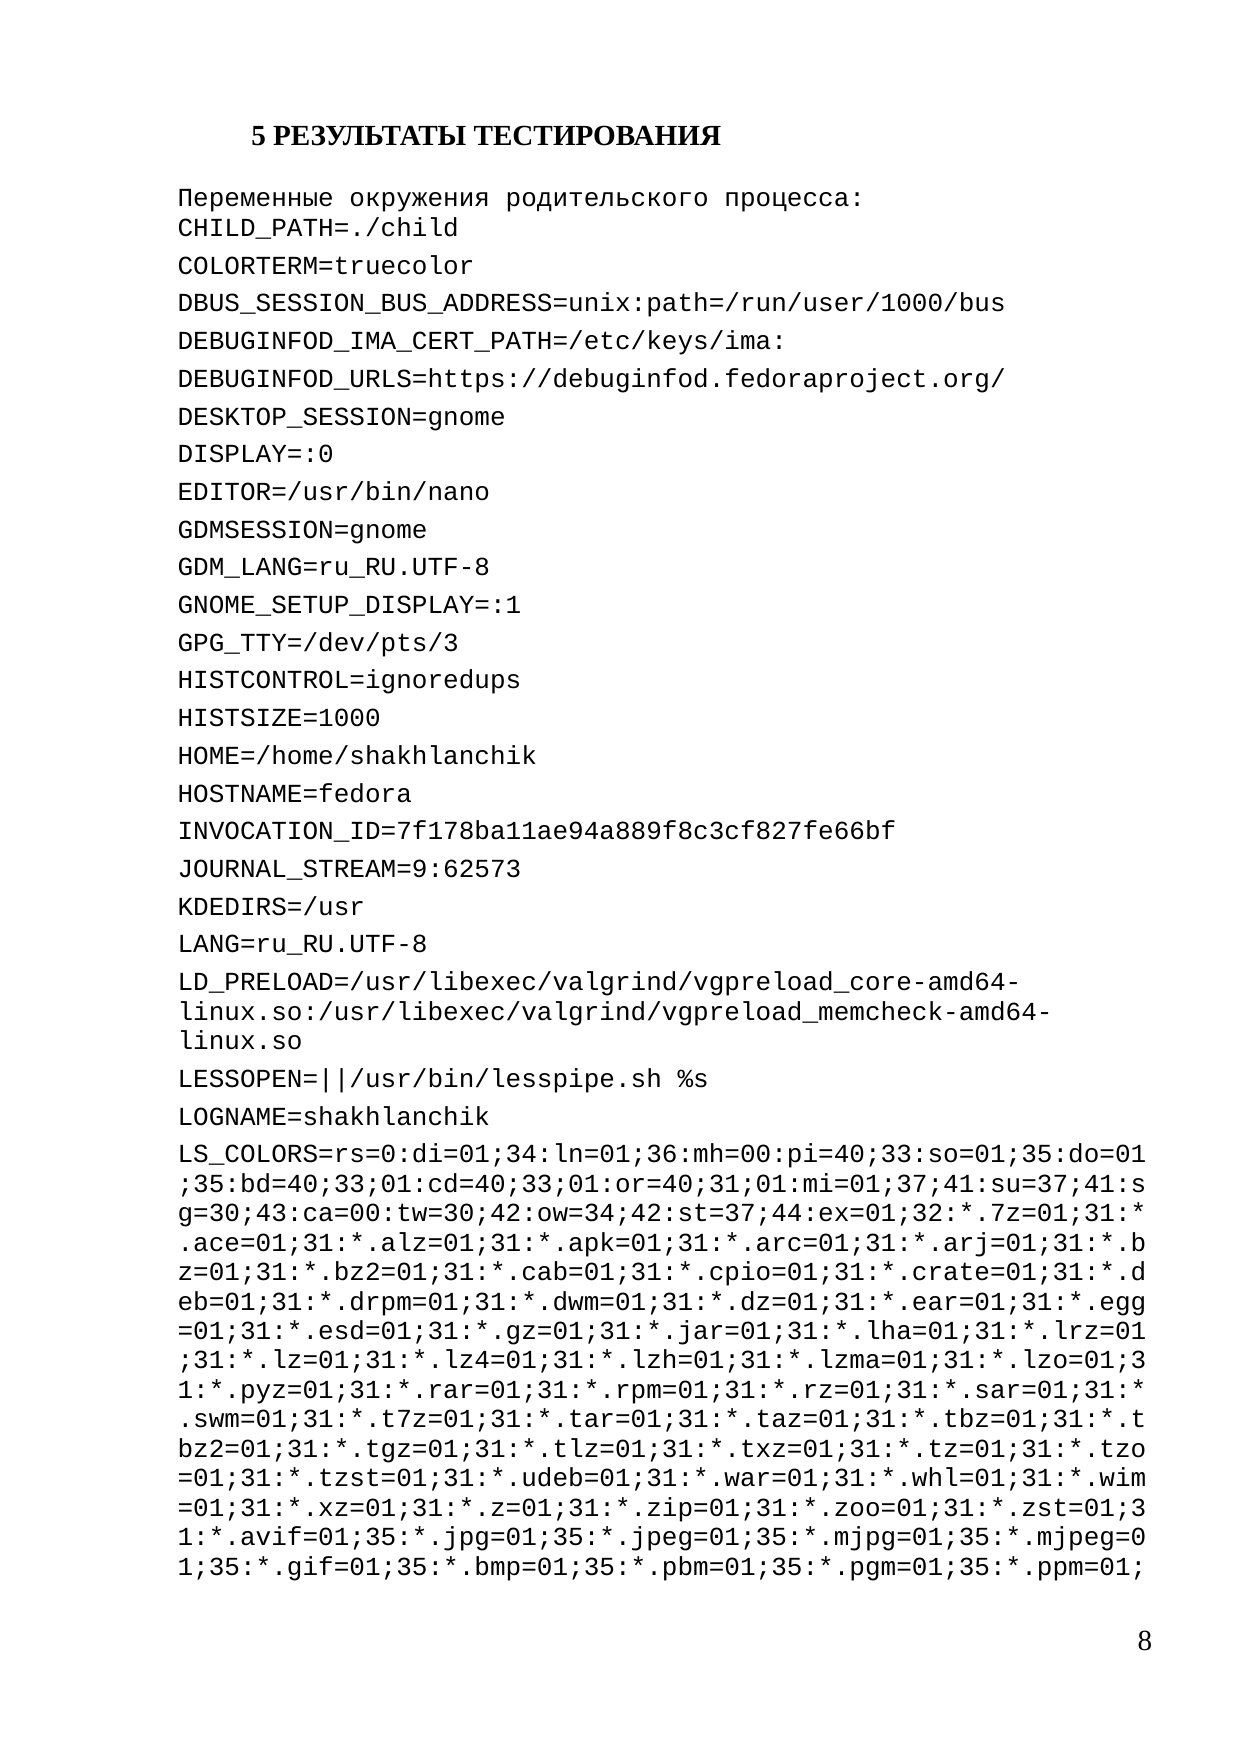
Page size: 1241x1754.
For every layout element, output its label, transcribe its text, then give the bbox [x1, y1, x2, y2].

text DBUS_SESSION_BUS_ADDRESS=unix:path=/run/user/1000/bus [177, 290, 1154, 319]
text COLORTERM=truecolor [177, 252, 1154, 282]
text HOSTNAME=fedora [177, 780, 1154, 810]
text HISTSIZE=1000 [177, 705, 1154, 734]
text GDM_LANG=ru_RU.UTF-8 [177, 554, 1154, 583]
text GDMSESSION=gnome [177, 516, 1154, 546]
text JOURNAL_STREAM=9:62573 [177, 856, 1154, 885]
text GNOME_SETUP_DISPLAY=:1 [177, 592, 1154, 621]
text HOME=/home/shakhlanchik [177, 743, 1154, 772]
text 5 РЕЗУЛЬТАТЫ ТЕСТИРОВАНИЯ [721, 118, 1152, 152]
text DISPLAY=:0 [177, 441, 1154, 470]
text Переменные окружения родительского процесса: CHILD_PATH=./child [177, 185, 1154, 244]
text LOGNAME=shakhlanchik [177, 1103, 1154, 1133]
text INVOCATION_ID=7f178ba11ae94a889f8c3cf827fe66bf [177, 818, 1154, 847]
text LANG=ru_RU.UTF-8 [177, 931, 1154, 961]
text GPG_TTY=/dev/pts/3 [177, 629, 1154, 659]
text EDITOR=/usr/bin/nano [177, 479, 1154, 508]
text DESKTOP_SESSION=gnome [177, 403, 1154, 433]
text DEBUGINFOD_IMA_CERT_PATH=/etc/keys/ima: [177, 328, 1154, 357]
text LESSOPEN=||/usr/bin/lesspipe.sh %s [177, 1066, 1154, 1095]
text KDEDIRS=/usr [177, 893, 1154, 923]
text HISTCONTROL=ignoredups [177, 667, 1154, 697]
text LS_COLORS=rs=0:di=01;34:ln=01;36:mh=00:pi=40;33:so=01;35:do=01;35:bd=40;33;01:cd=40;33;01:or=40;31;01:mi=01;37;41:su=37;41:sg=30;43:ca=00:tw=30;42:ow=34;42:st=37;44:ex=01;32:*.7z=01;31:*.ace=01;31:*.alz=01;31:*.apk=01;31:*.arc=01;31:*.arj=01;31:*.bz=01;31:*.bz2=01;31:*.cab=01;31:*.cpio=01;31:*.crate=01;31:*.deb=01;31:*.drpm=01;31:*.dwm=01;31:*.dz=01;31:*.ear=01;31:*.egg=01;31:*.esd=01;31:*.gz=01;31:*.jar=01;31:*.lha=01;31:*.lrz=01;31:*.lz=01;31:*.lz4=01;31:*.lzh=01;31:*.lzma=01;31:*.lzo=01;31:*.pyz=01;31:*.rar=01;31:*.rpm=01;31:*.rz=01;31:*.sar=01;31:*.swm=01;31:*.t7z=01;31:*.tar=01;31:*.taz=01;31:*.tbz=01;31:*.tbz2=01;31:*.tgz=01;31:*.tlz=01;31:*.txz=01;31:*.tz=01;31:*.tzo=01;31:*.tzst=01;31:*.udeb=01;31:*.war=01;31:*.whl=01;31:*.wim=01;31:*.xz=01;31:*.z=01;31:*.zip=01;31:*.zoo=01;31:*.zst=01;31:*.avif=01;35:*.jpg=01;35:*.jpeg=01;35:*.mjpg=01;35:*.mjpeg=01;35:*.gif=01;35:*.bmp=01;35:*.pbm=01;35:*.pgm=01;35:*.ppm=01; [177, 1141, 1154, 1583]
text LD_PRELOAD=/usr/libexec/valgrind/vgpreload_core-amd64-linux.so:/usr/libexec/valgrind/vgpreload_memcheck-amd64-linux.so [177, 969, 1154, 1057]
text DEBUGINFOD_URLS=https://debuginfod.fedoraproject.org/ [177, 366, 1154, 395]
